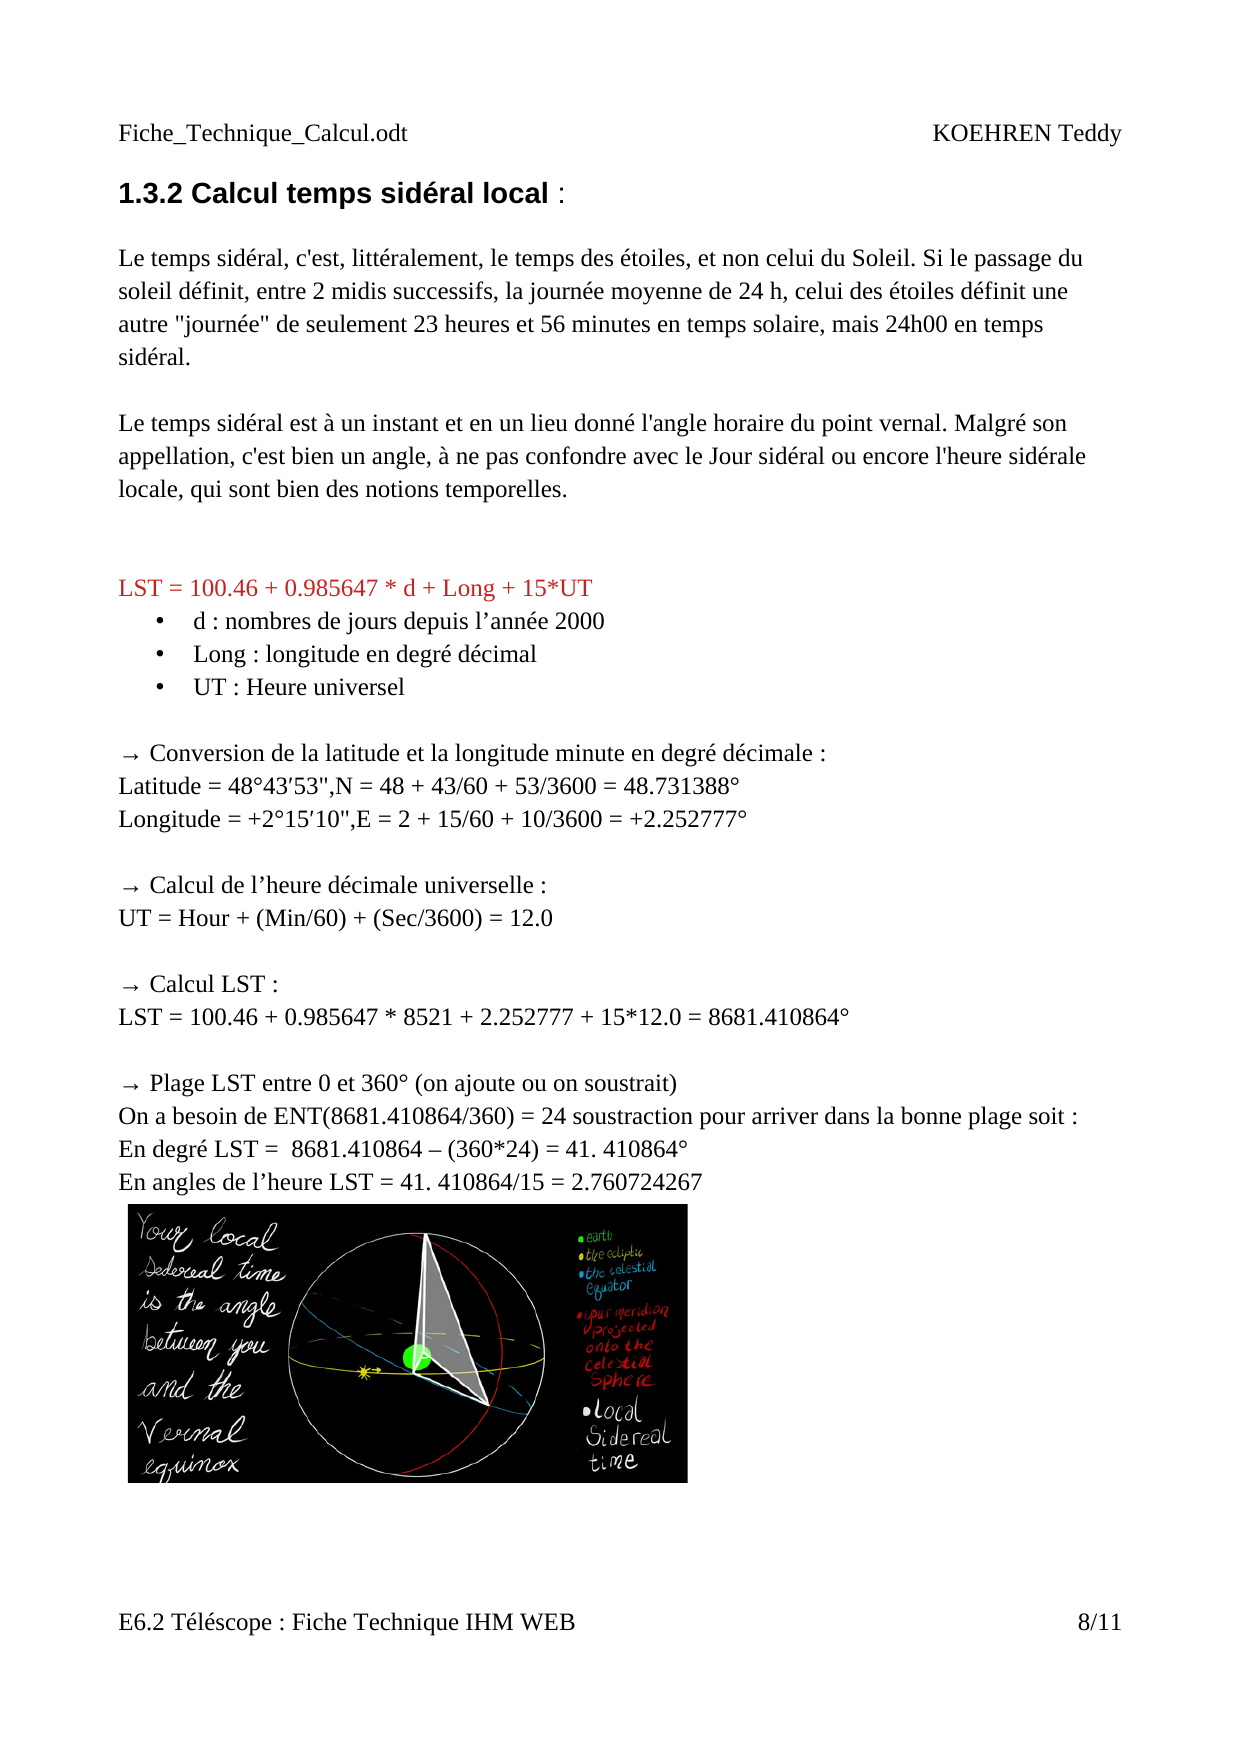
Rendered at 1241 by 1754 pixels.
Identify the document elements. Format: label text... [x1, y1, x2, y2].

list Long : longitude en degré décimal [156, 639, 1122, 668]
text LST = 100.46 + 0.985647 * d + Long + 15*UT [118, 573, 1122, 602]
text Latitude = 48°43′53",N = 48 + 43/60 + 53/3600 = 48.731388° [118, 771, 1122, 800]
text Longitude = +2°15′10",E = 2 + 15/60 + 10/3600 = +2.252777° [118, 804, 1122, 833]
text Le temps sidéral, c'est, littéralement, le temps des étoiles, et non celui du Soleil. Si le passage du soleil définit, entre 2 midis successifs, la journée moyenne de 24 h, celui des étoiles définit une autre "journée" de seulement 23 heures et 56 minutes en temps solaire, mais 24h00 en temps sidéral. [118, 243, 1122, 371]
list UT : Heure universel [156, 672, 1122, 701]
text En degré LST = 8681.410864 – (360*24) = 41. 410864° [118, 1134, 1122, 1163]
text LST = 100.46 + 0.985647 * 8521 + 2.252777 + 15*12.0 = 8681.410864° [118, 1002, 1122, 1031]
text UT = Hour + (Min/60) + (Sec/3600) = 12.0 [118, 903, 1122, 932]
text → Plage LST entre 0 et 360° (on ajoute ou on soustrait) [118, 1068, 1122, 1097]
list d : nombres de jours depuis l’année 2000 [156, 606, 1122, 635]
text Le temps sidéral est à un instant et en un lieu donné l'angle horaire du point vernal. Malgré son appellation, c'est bien un angle, à ne pas confondre avec le Jour sidéral ou encore l'heure sidérale locale, qui sont bien des notions temporelles. [118, 408, 1122, 503]
subtitle 1.3.2 Calcul temps sidéral local : [118, 176, 1122, 210]
text → Conversion de la latitude et la longitude minute en degré décimale : [118, 738, 1122, 767]
text → Calcul LST : [118, 969, 1122, 998]
text → Calcul de l’heure décimale universelle : [118, 870, 1122, 899]
picture [127, 1204, 688, 1483]
text En angles de l’heure LST = 41. 410864/15 = 2.760724267 [118, 1167, 1122, 1196]
text On a besoin de ENT(8681.410864/360) = 24 soustraction pour arriver dans la bonne plage soit : [118, 1101, 1122, 1130]
